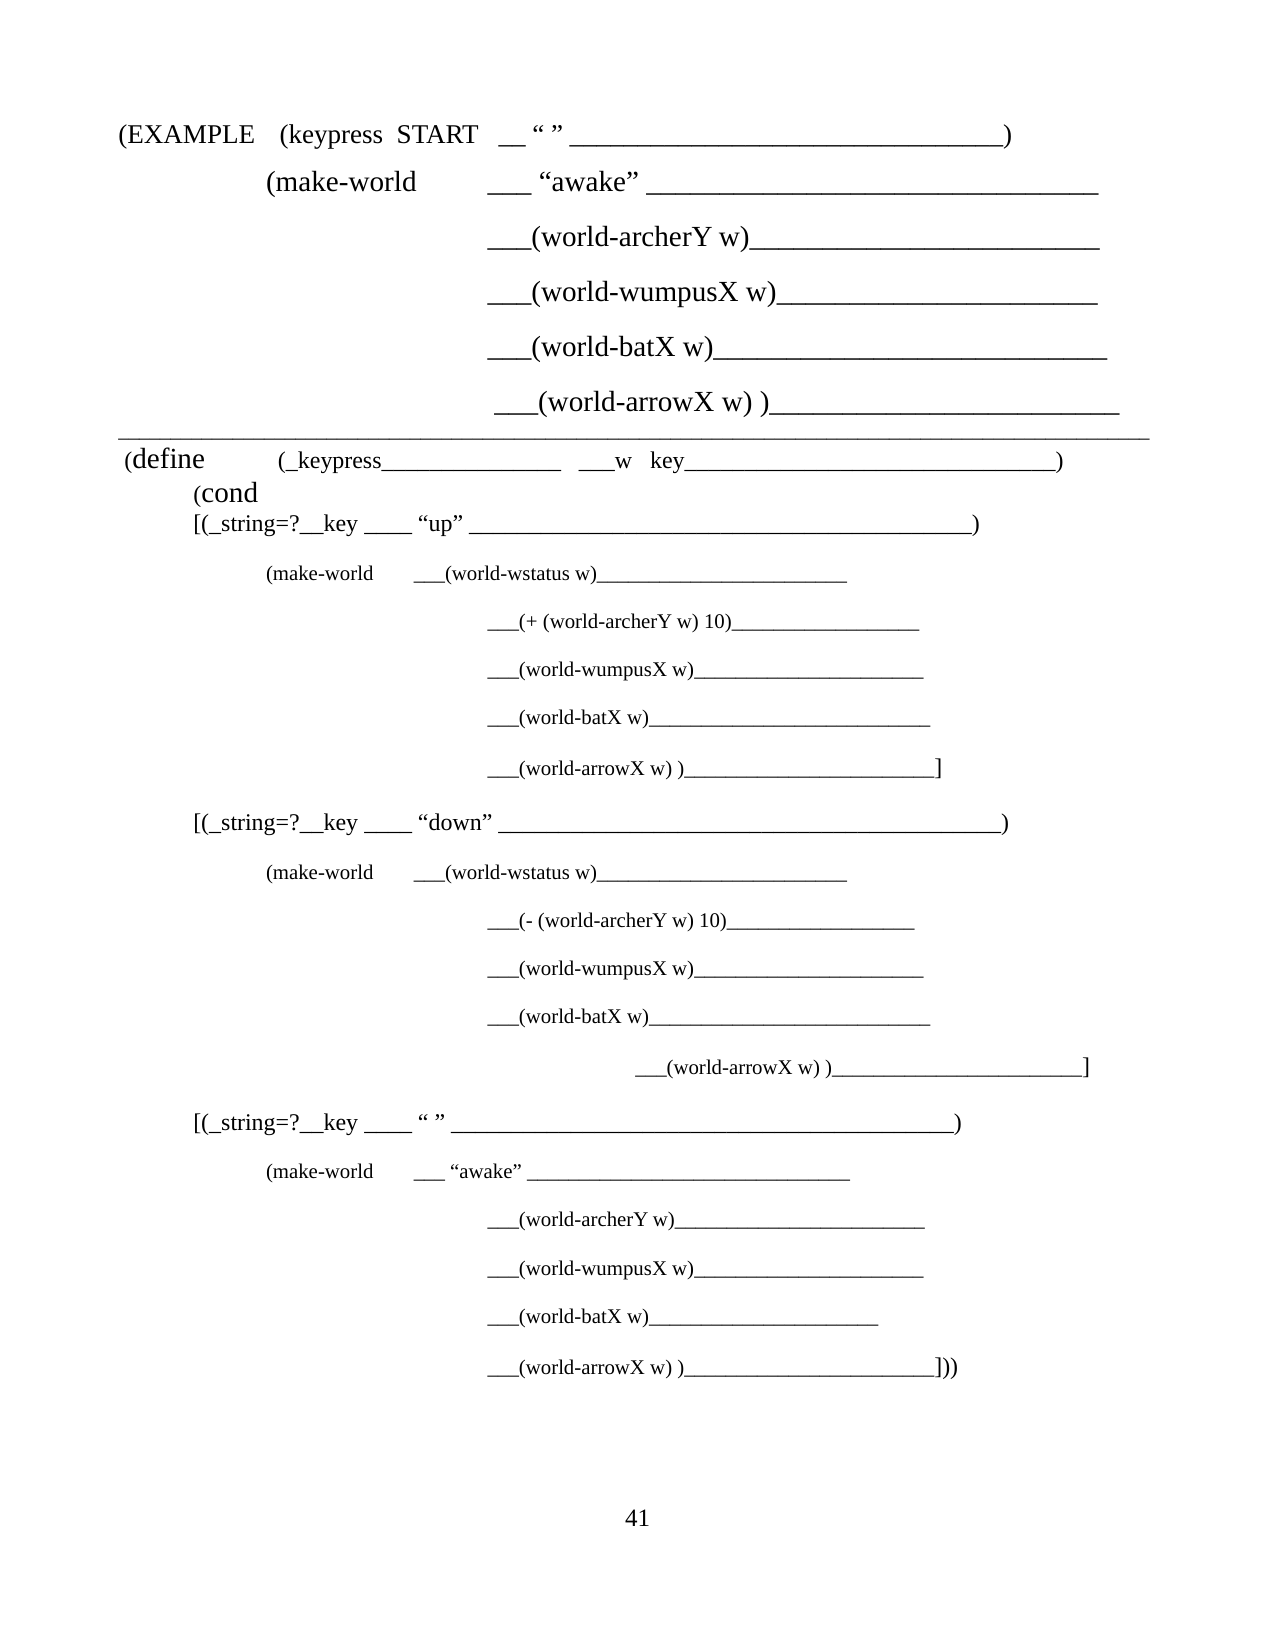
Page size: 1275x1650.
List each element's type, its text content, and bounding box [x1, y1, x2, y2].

text ___(world-batX w)___________________________ [118, 1004, 1157, 1028]
text ___________________________________________________________________________________________________ [118, 418, 1157, 442]
text (make-world ___(world-wstatus w)________________________ [118, 560, 1157, 584]
text ___(+ (world-archerY w) 10)__________________ [118, 608, 1157, 633]
text (make-world ___ “awake” _______________________________ [118, 164, 1157, 197]
text ___(world-wumpusX w)______________________ [118, 1255, 1157, 1279]
text [(_string=?__key ____ “down” __________________________________________) [193, 808, 1157, 836]
text [(_string=?__key ____ “up” __________________________________________) [193, 509, 1157, 536]
text (cond [193, 475, 1157, 509]
text [(_string=?__key ____ “ ” __________________________________________) [193, 1107, 1157, 1135]
text ___(world-archerY w)________________________ [118, 1207, 1157, 1231]
text ___(world-batX w)______________________ [118, 1303, 1157, 1328]
text ___(world-batX w)___________________________ [118, 329, 1157, 362]
text (make-world ___ “awake” _______________________________ [118, 1159, 1157, 1183]
text ___(- (world-archerY w) 10)__________________ [118, 908, 1157, 932]
text ___(world-arrowX w) )________________________])) [118, 1352, 1157, 1379]
text ___(world-arrowX w) )________________________] [193, 1052, 1157, 1080]
text (EXAMPLE (keypress START __ “ ” ________________________________) [118, 118, 1157, 149]
text ___(world-archerY w)________________________ [118, 219, 1157, 252]
text ___(world-wumpusX w)______________________ [118, 956, 1157, 980]
text ___(world-arrowX w) )________________________ [193, 384, 1157, 418]
text ___(world-wumpusX w)______________________ [118, 274, 1157, 307]
text ___(world-arrowX w) )________________________] [118, 753, 1157, 781]
text ___(world-batX w)___________________________ [118, 705, 1157, 729]
text (make-world ___(world-wstatus w)________________________ [118, 860, 1157, 884]
text (define (_keypress_______________ ___w key_______________________________) [118, 442, 1157, 475]
text ___(world-wumpusX w)______________________ [118, 657, 1157, 681]
